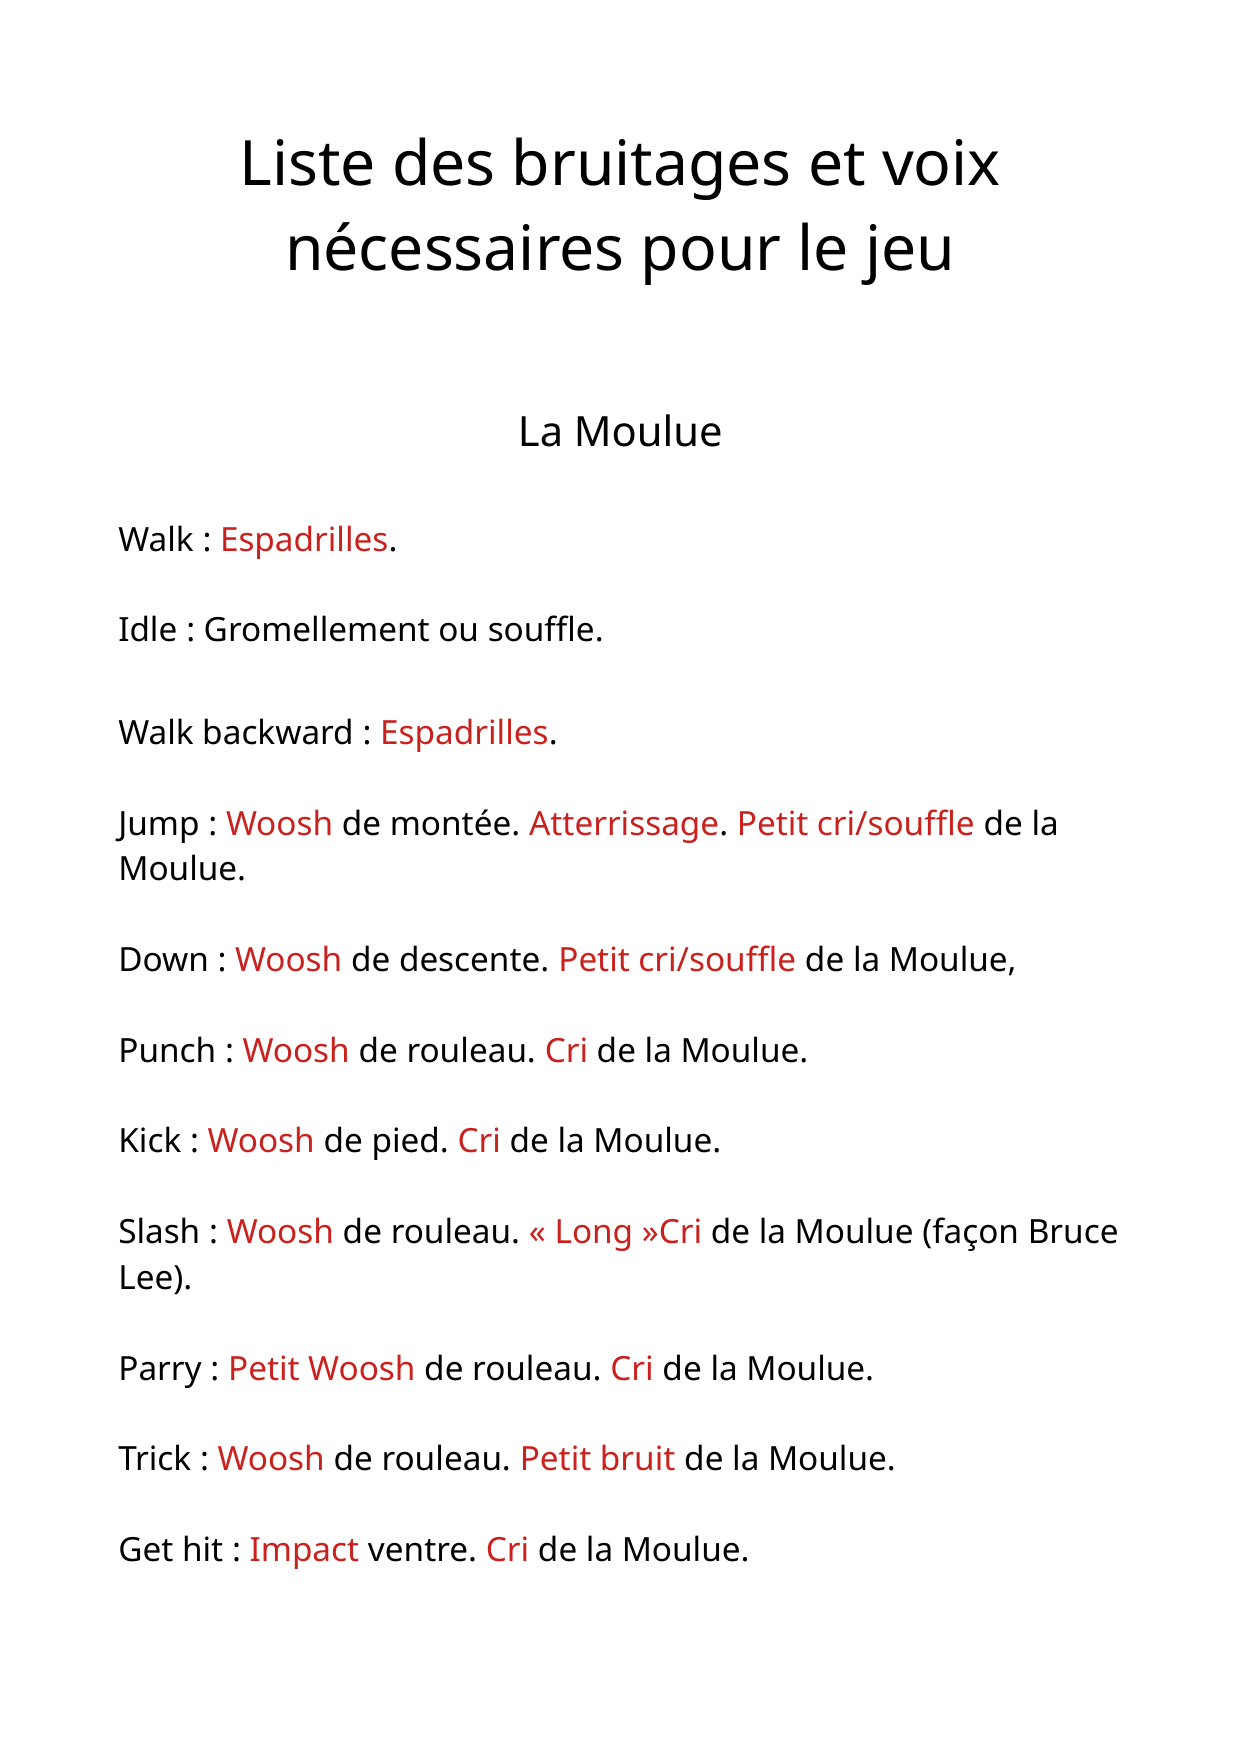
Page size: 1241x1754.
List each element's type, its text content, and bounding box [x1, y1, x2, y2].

text Get hit : Impact ventre. Cri de la Moulue. [118, 1526, 1122, 1571]
text Liste des bruitages et voix nécessaires pour le jeu [118, 118, 1122, 288]
text Kick : Woosh de pied. Cri de la Moulue. [118, 1117, 1122, 1163]
text La Moulue [118, 402, 1122, 459]
text Down : Woosh de descente. Petit cri/souffle de la Moulue, [118, 936, 1122, 981]
text Jump : Woosh de montée. Atterrissage. Petit cri/souffle de la Moulue. [118, 799, 1122, 890]
text Walk : Espadrilles. [118, 515, 1122, 561]
text Walk backward : Espadrilles. [118, 708, 1122, 754]
text Parry : Petit Woosh de rouleau. Cri de la Moulue. [118, 1344, 1122, 1390]
text Punch : Woosh de rouleau. Cri de la Moulue. [118, 1026, 1122, 1072]
text Trick : Woosh de rouleau. Petit bruit de la Moulue. [118, 1435, 1122, 1481]
text Idle : Gromellement ou souffle. [118, 606, 1122, 652]
text Slash : Woosh de rouleau. « Long »Cri de la Moulue (façon Bruce Lee). [118, 1208, 1122, 1299]
